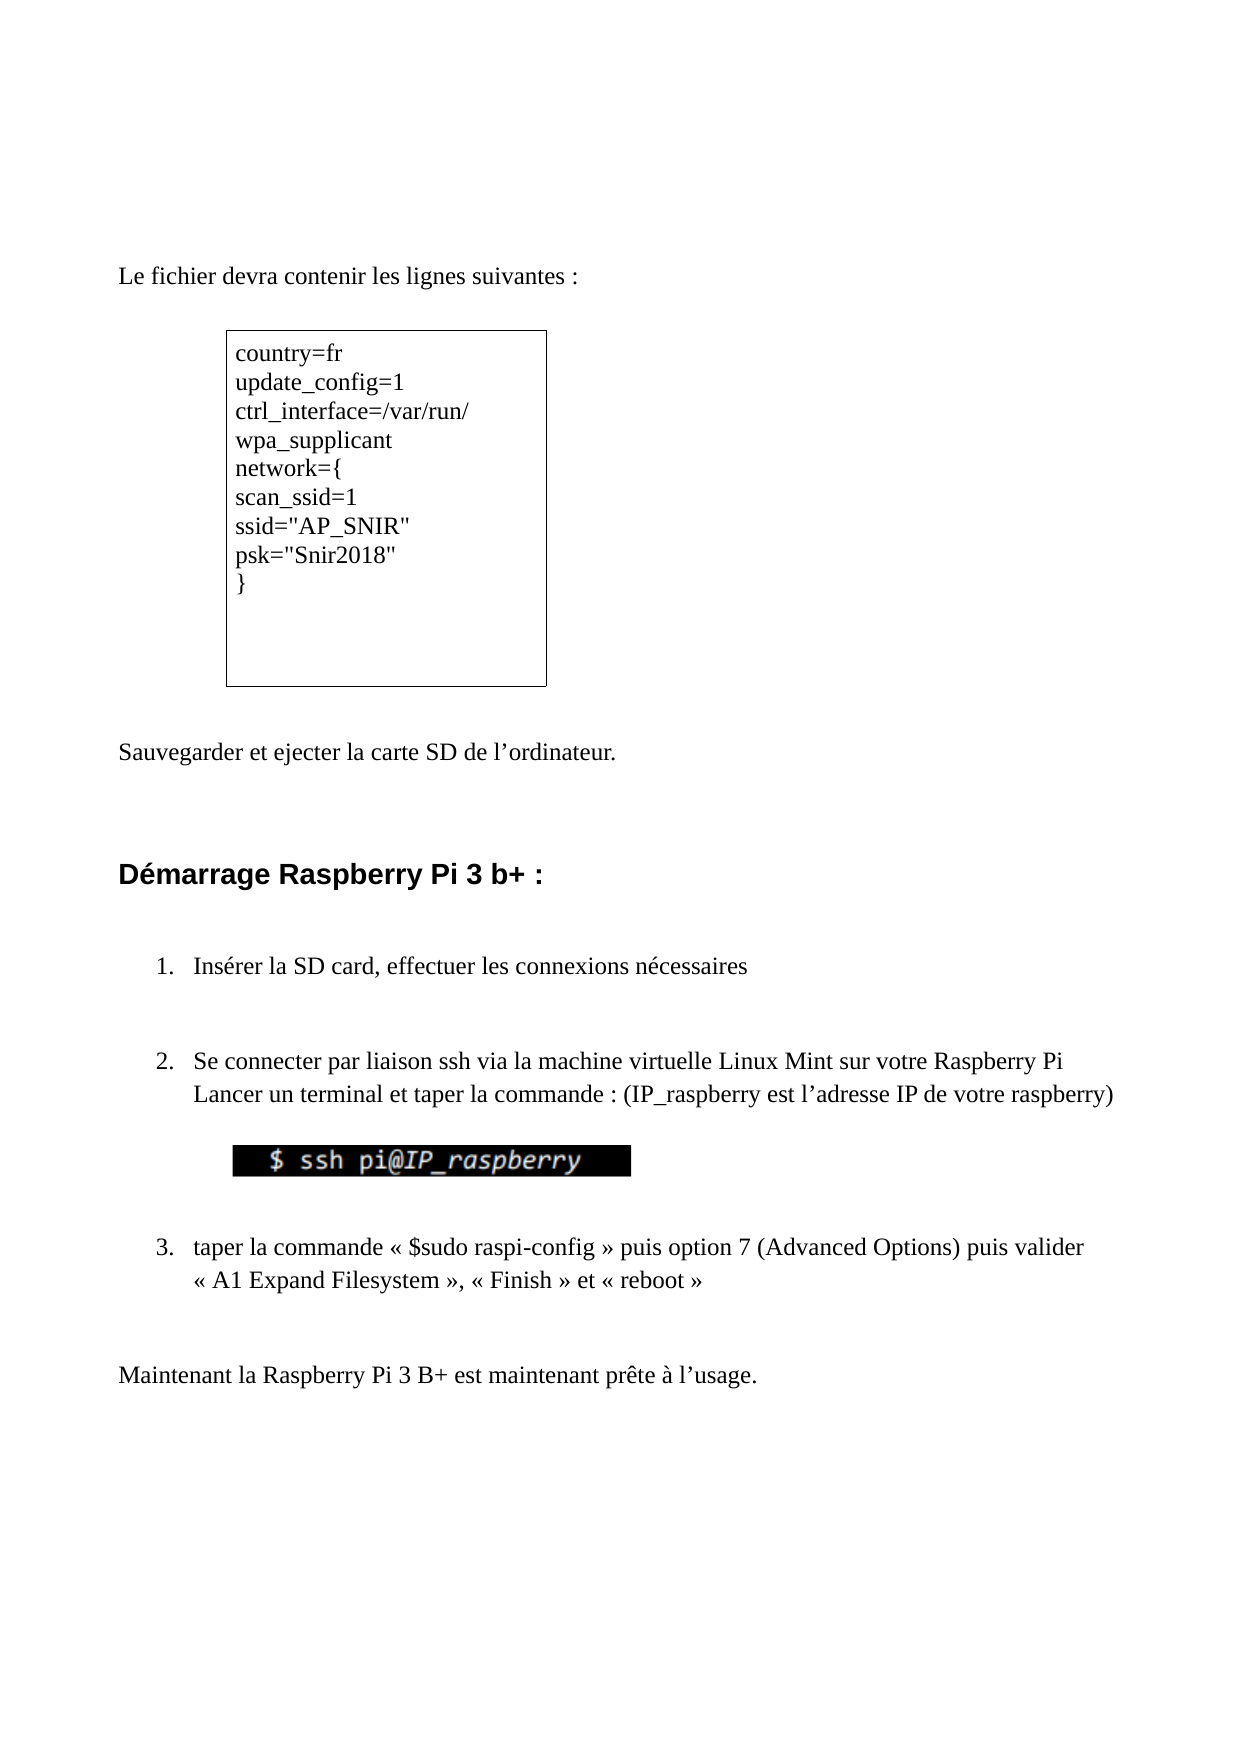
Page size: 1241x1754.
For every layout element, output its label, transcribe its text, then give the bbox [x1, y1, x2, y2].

text psk="Snir2018" [235, 540, 537, 568]
text } [235, 568, 537, 597]
list Se connecter par liaison ssh via la machine virtuelle Linux Mint sur votre Raspberry Pi Lancer un terminal et taper la commande : (IP_raspberry est l’adresse IP de votre raspberry) [156, 1046, 1122, 1108]
text country=fr [235, 338, 537, 367]
text Maintenant la Raspberry Pi 3 B+ est maintenant prête à l’usage. [118, 1360, 1122, 1389]
picture [232, 1145, 632, 1180]
text ctrl_interface=/var/run/wpa_supplicant [235, 396, 537, 453]
text update_config=1 [235, 367, 537, 396]
text ssid="AP_SNIR" [235, 511, 537, 540]
subtitle Démarrage Raspberry Pi 3 b+ : [118, 857, 1122, 891]
text scan_ssid=1 [235, 482, 537, 511]
text Sauvegarder et ejecter la carte SD de l’ordinateur. [118, 737, 1122, 766]
list taper la commande « $sudo raspi-config » puis option 7 (Advanced Options) puis valider « A1 Expand Filesystem », « Finish » et « reboot » [156, 1232, 1122, 1293]
list Insérer la SD card, effectuer les connexions nécessaires [156, 951, 1122, 979]
text Le fichier devra contenir les lignes suivantes : [118, 261, 1122, 290]
text network={ [235, 453, 537, 482]
